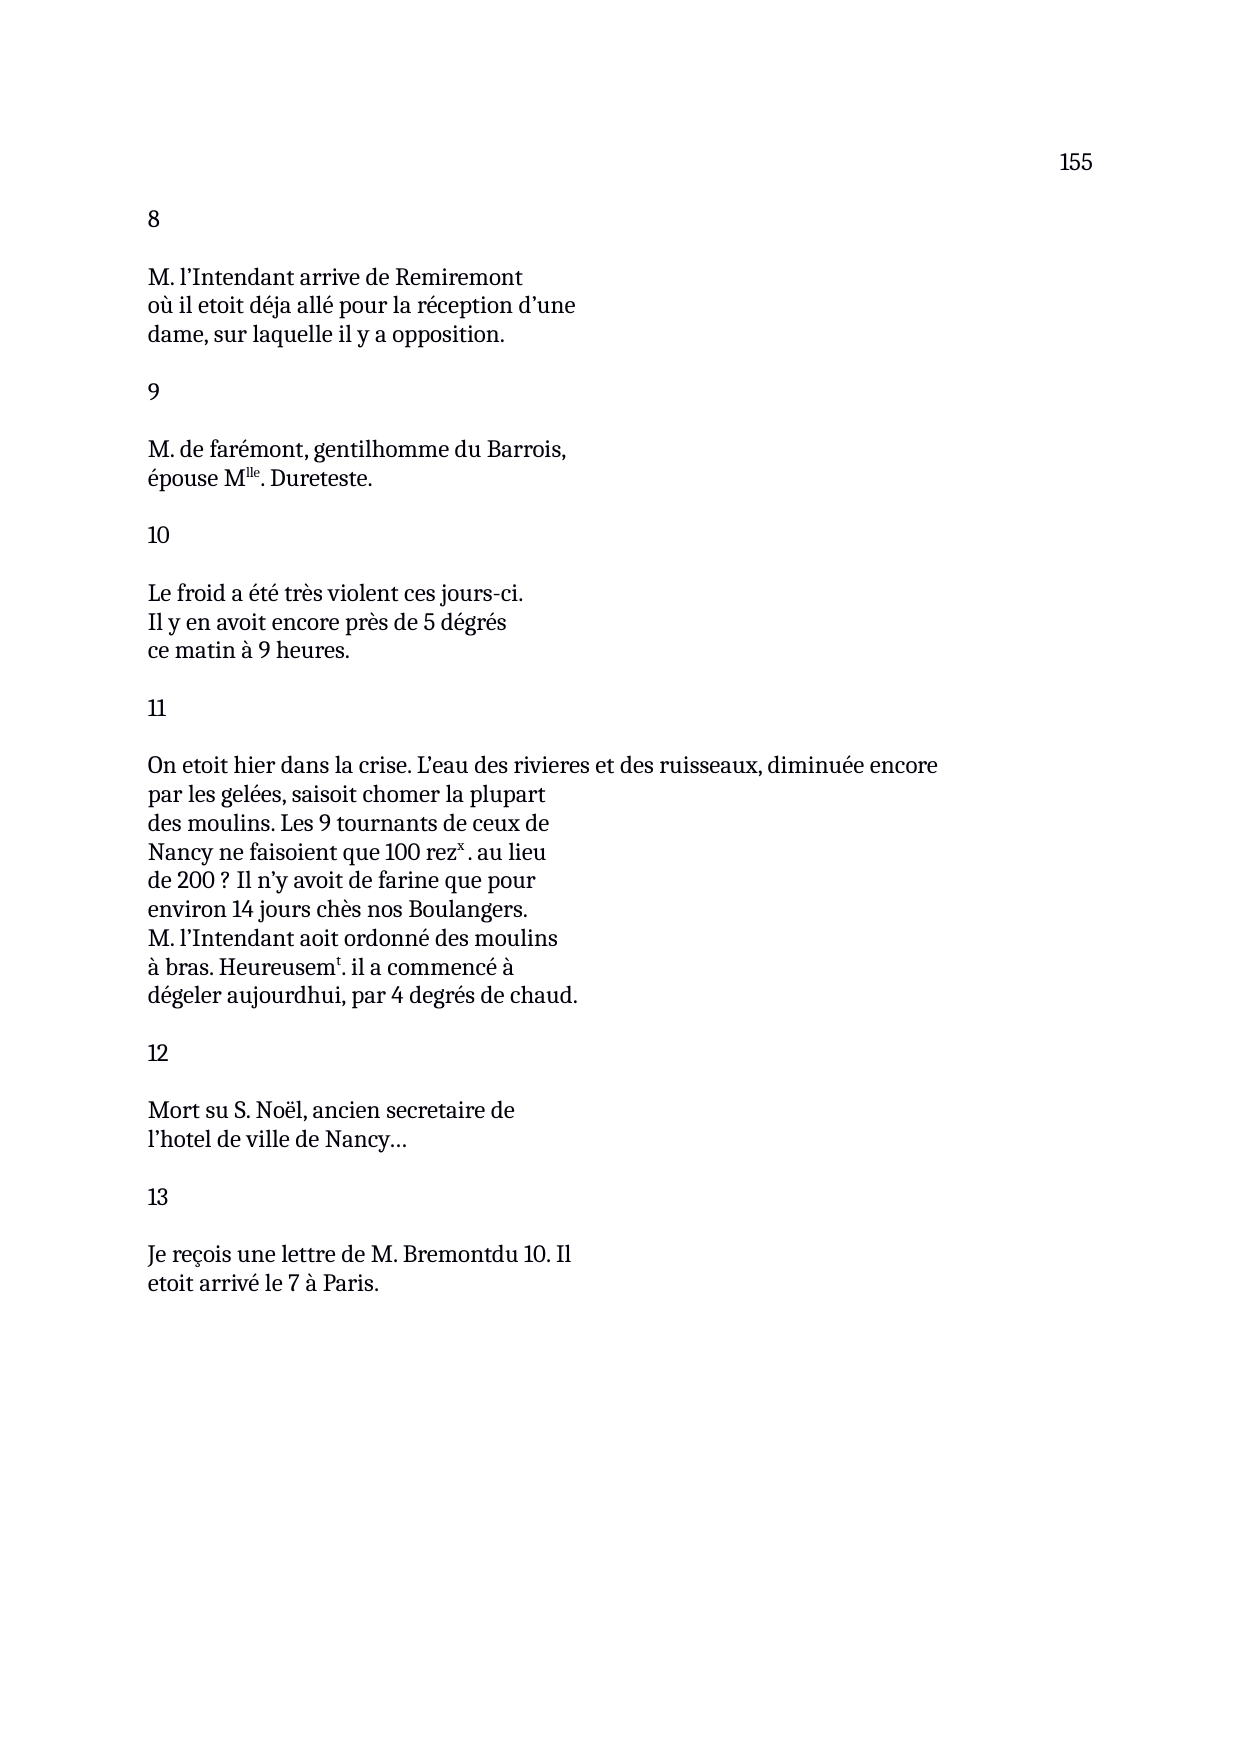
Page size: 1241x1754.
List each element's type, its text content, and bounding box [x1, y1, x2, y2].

text 8 M. l’Intendant arrive de Remiremont où il etoit déja allé pour la réception d’une dame, sur laquelle il y a opposition. [148, 205, 1093, 349]
text 155 [148, 148, 1093, 176]
text 13 Je reçois une lettre de M. Bremontdu 10. Il etoit arrivé le 7 à Paris. [148, 1183, 1093, 1298]
text 10 Le froid a été très violent ces jours-ci. Il y en avoit encore près de 5 dégrés ce matin à 9 heures. [148, 521, 1093, 665]
text 12 Mort su S. Noël, ancien secretaire de l’hotel de ville de Nancy… [148, 1039, 1093, 1154]
text 9 M. de farémont, gentilhomme du Barrois, épouse Mlle. Dureteste. [148, 378, 1093, 493]
text 11 On etoit hier dans la crise. L’eau des rivieres et des ruisseaux, diminuée encore par les gelées, saisoit chomer la plupart des moulins. Les 9 tournants de ceux de Nancy ne faisoient que 100 rezx . au lieu de 200 ? Il n’y avoit de farine que pour environ 14 jours chès nos Boulangers. M. l’Intendant aoit ordonné des moulins à bras. Heureusemt. il a commencé à dégeler aujourdhui, par 4 degrés de chaud. [148, 694, 1093, 1010]
